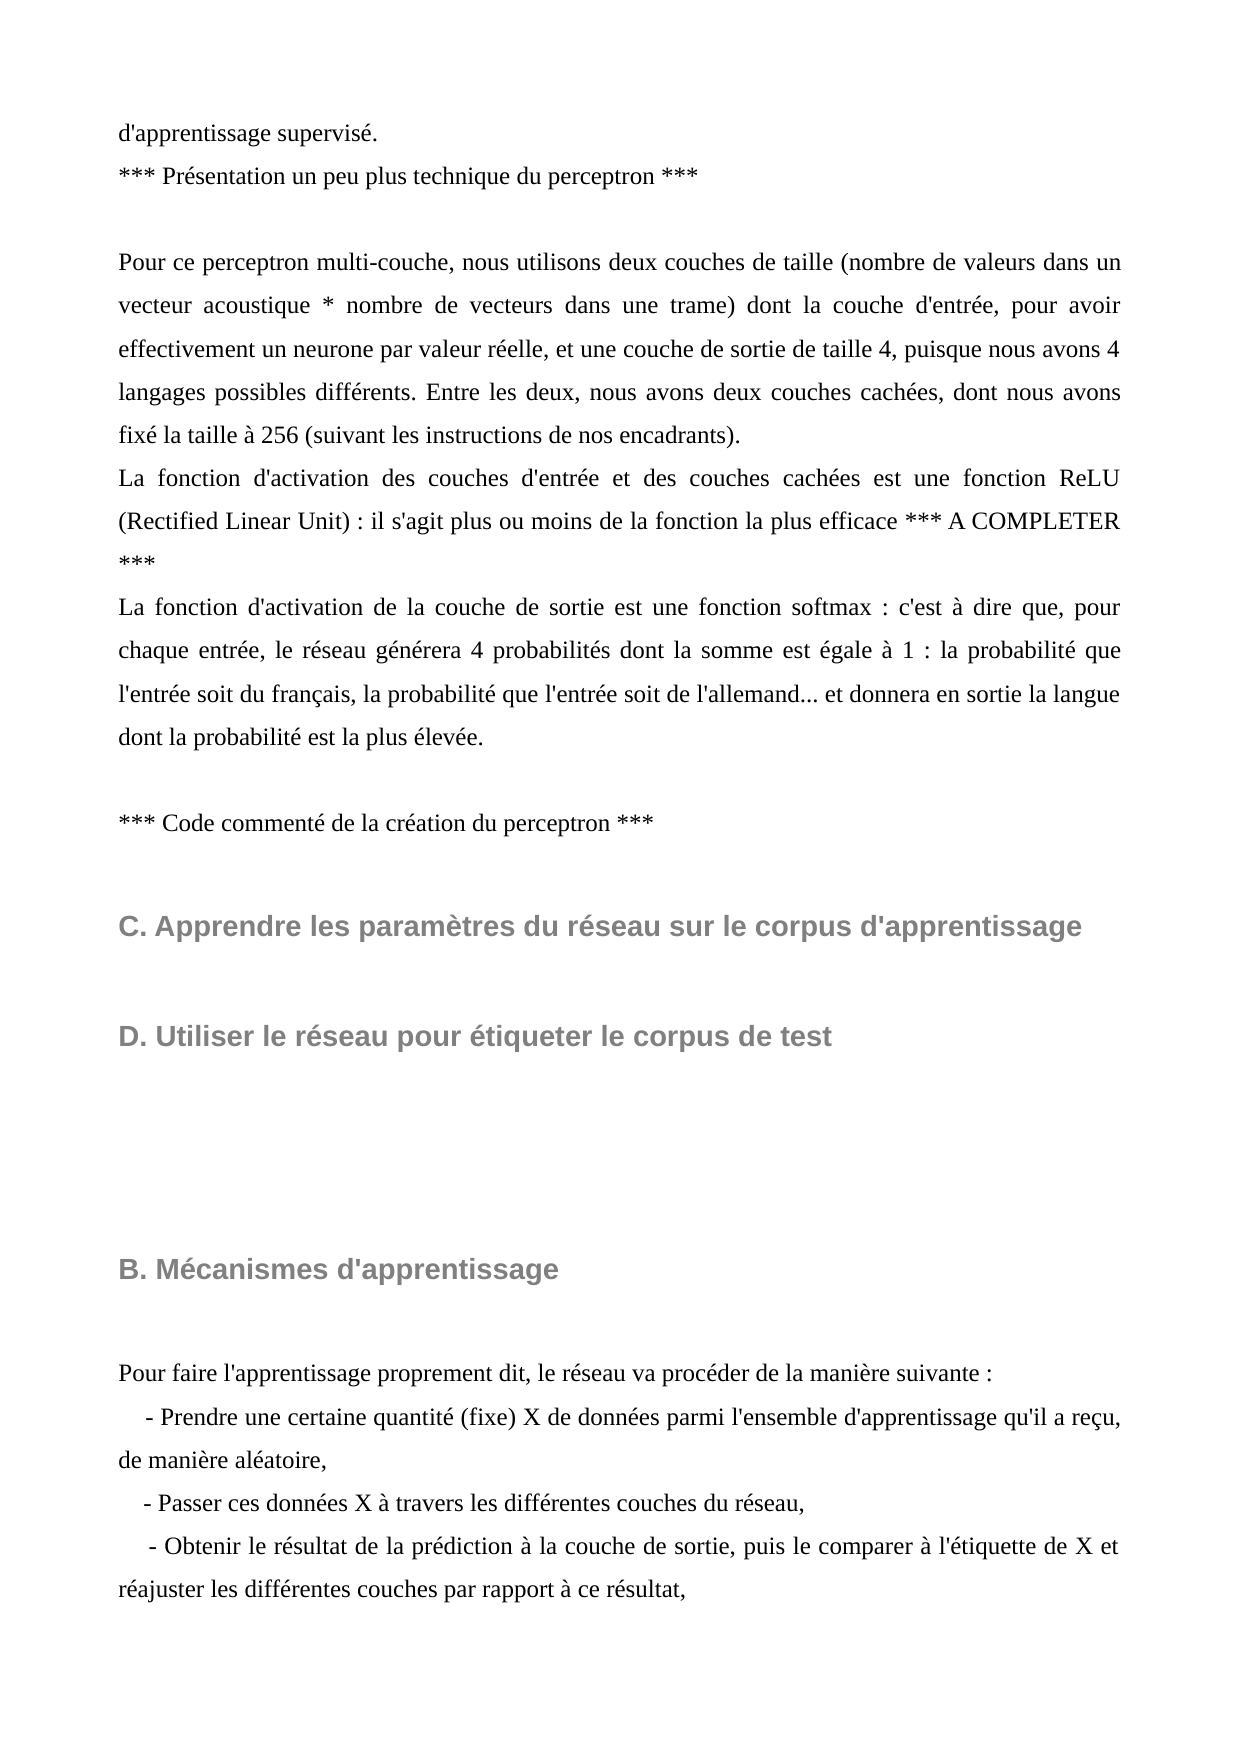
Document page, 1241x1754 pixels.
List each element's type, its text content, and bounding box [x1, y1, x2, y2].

subtitle C. Apprendre les paramètres du réseau sur le corpus d'apprentissage [118, 909, 1122, 942]
text Pour faire l'apprentissage proprement dit, le réseau va procéder de la manière suivante : [118, 1358, 1122, 1387]
text La fonction d'activation des couches d'entrée et des couches cachées est une fonction ReLU (Rectified Linear Unit) : il s'agit plus ou moins de la fonction la plus efficace *** A COMPLETER *** [118, 463, 1122, 578]
text La fonction d'activation de la couche de sortie est une fonction softmax : c'est à dire que, pour chaque entrée, le réseau générera 4 probabilités dont la somme est égale à 1 : la probabilité que l'entrée soit du français, la probabilité que l'entrée soit de l'allemand... et donnera en sortie la langue dont la probabilité est la plus élevée. [118, 592, 1122, 751]
subtitle B. Mécanismes d'apprentissage [118, 1252, 1122, 1285]
text d'apprentissage supervisé. [118, 118, 1122, 147]
text Pour ce perceptron multi-couche, nous utilisons deux couches de taille (nombre de valeurs dans un vecteur acoustique * nombre de vecteurs dans une trame) dont la couche d'entrée, pour avoir effectivement un neurone par valeur réelle, et une couche de sortie de taille 4, puisque nous avons 4 langages possibles différents. Entre les deux, nous avons deux couches cachées, dont nous avons fixé la taille à 256 (suivant les instructions de nos encadrants). [118, 247, 1122, 449]
subtitle D. Utiliser le réseau pour étiqueter le corpus de test [118, 1019, 1122, 1052]
text - Prendre une certaine quantité (fixe) X de données parmi l'ensemble d'apprentissage qu'il a reçu, de manière aléatoire, [118, 1402, 1122, 1473]
text - Passer ces données X à travers les différentes couches du réseau, [118, 1488, 1122, 1517]
text *** Code commenté de la création du perceptron *** [118, 808, 1122, 837]
text *** Présentation un peu plus technique du perceptron *** [118, 161, 1122, 190]
text - Obtenir le résultat de la prédiction à la couche de sortie, puis le comparer à l'étiquette de X et réajuster les différentes couches par rapport à ce résultat, [118, 1531, 1122, 1603]
